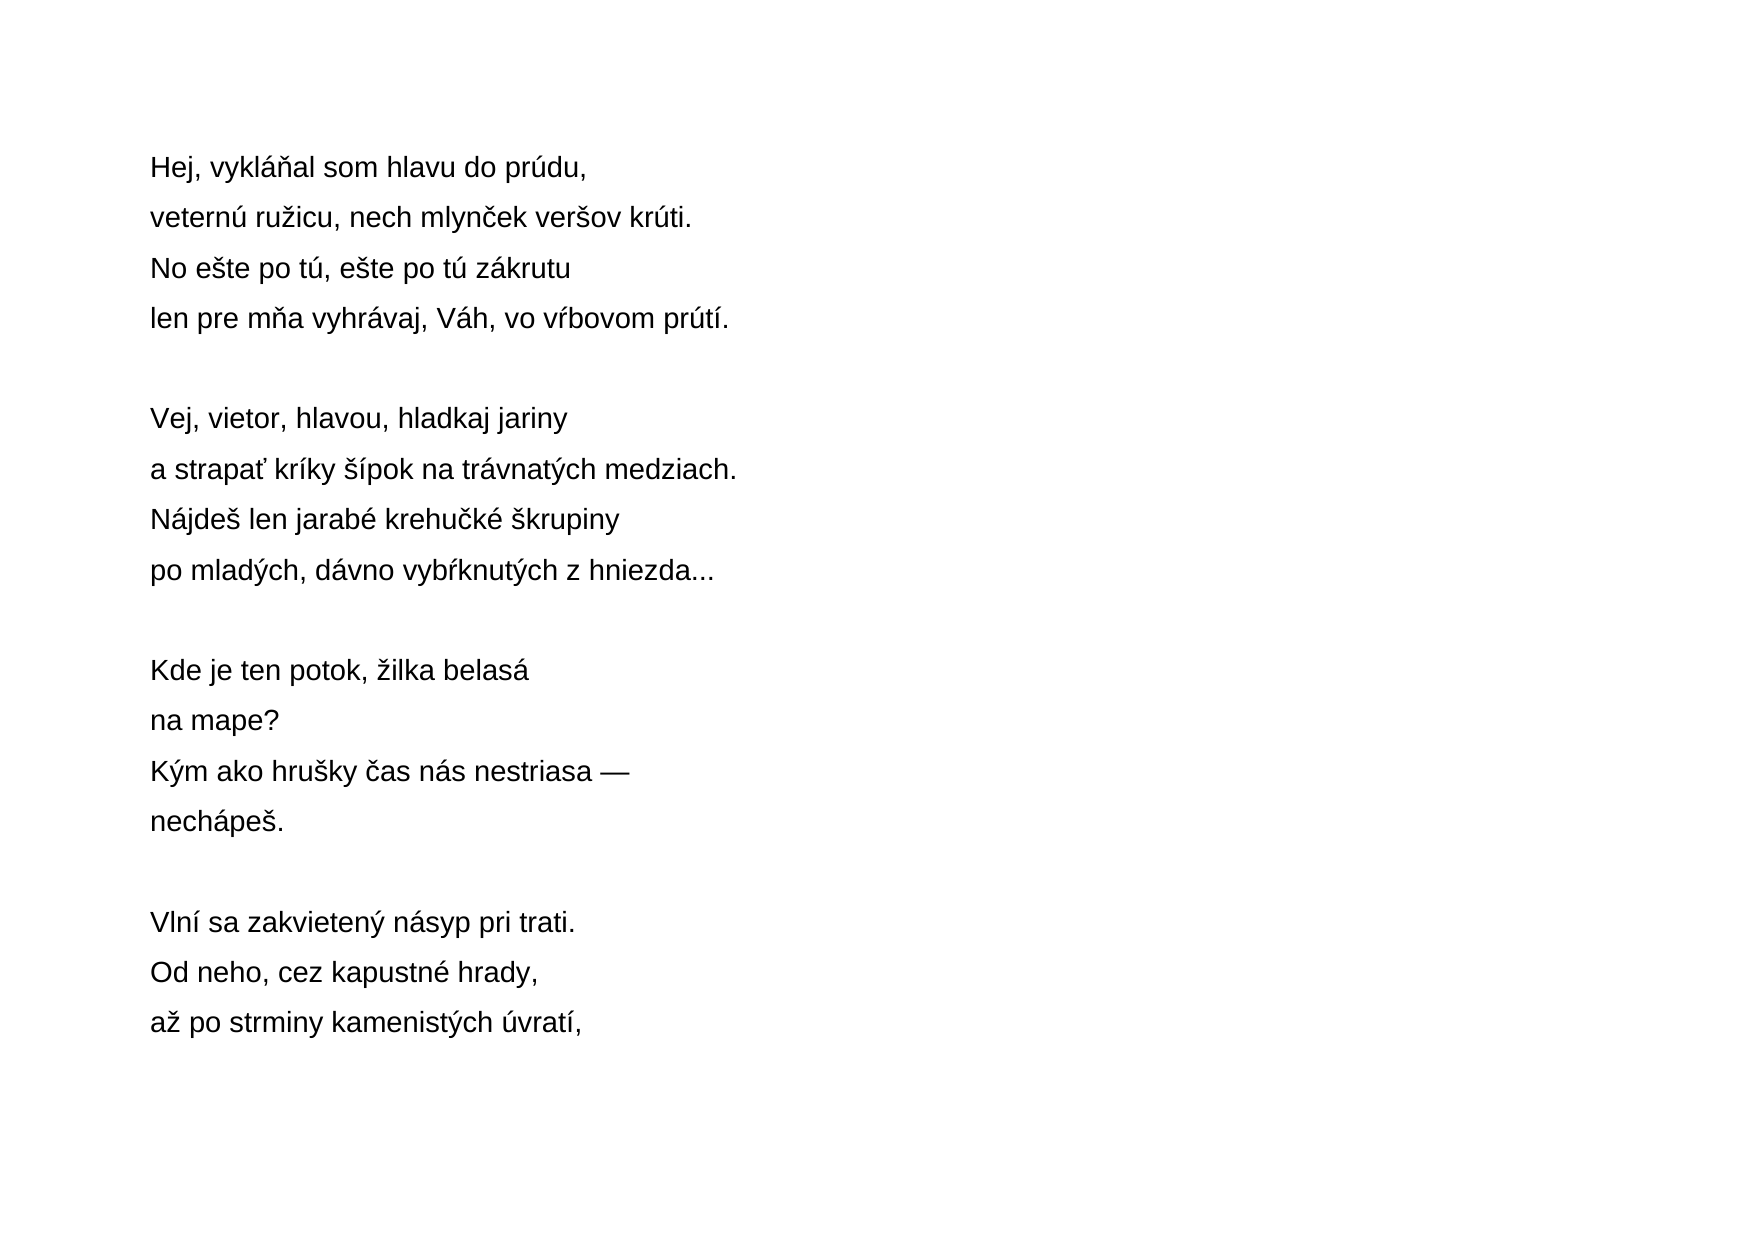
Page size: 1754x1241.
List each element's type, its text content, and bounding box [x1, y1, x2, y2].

text Nájdeš len jarabé krehučké škrupiny [150, 502, 1243, 536]
text Od neho, cez kapustné hrady, [150, 955, 1243, 988]
text nechápeš. [150, 804, 1243, 838]
text až po strminy kamenistých úvratí, [150, 1005, 1243, 1039]
text len pre mňa vyhrávaj, Váh, vo vŕbovom prútí. [150, 301, 1243, 334]
text Kým ako hrušky čas nás nestriasa — [150, 754, 1243, 787]
text Vej, vietor, hlavou, hladkaj jariny [150, 402, 1243, 435]
text No ešte po tú, ešte po tú zákrutu [150, 251, 1243, 284]
text a strapať kríky šípok na trávnatých medziach. [150, 452, 1243, 485]
text Vlní sa zakvietený násyp pri trati. [150, 905, 1243, 938]
text veternú ružicu, nech mlynček veršov krúti. [150, 200, 1243, 234]
text na mape? [150, 703, 1243, 737]
text po mladých, dávno vybŕknutých z hniezda... [150, 552, 1243, 586]
text Hej, vykláňal som hlavu do prúdu, [150, 150, 1243, 183]
text Kde je ten potok, žilka belasá [150, 653, 1243, 687]
